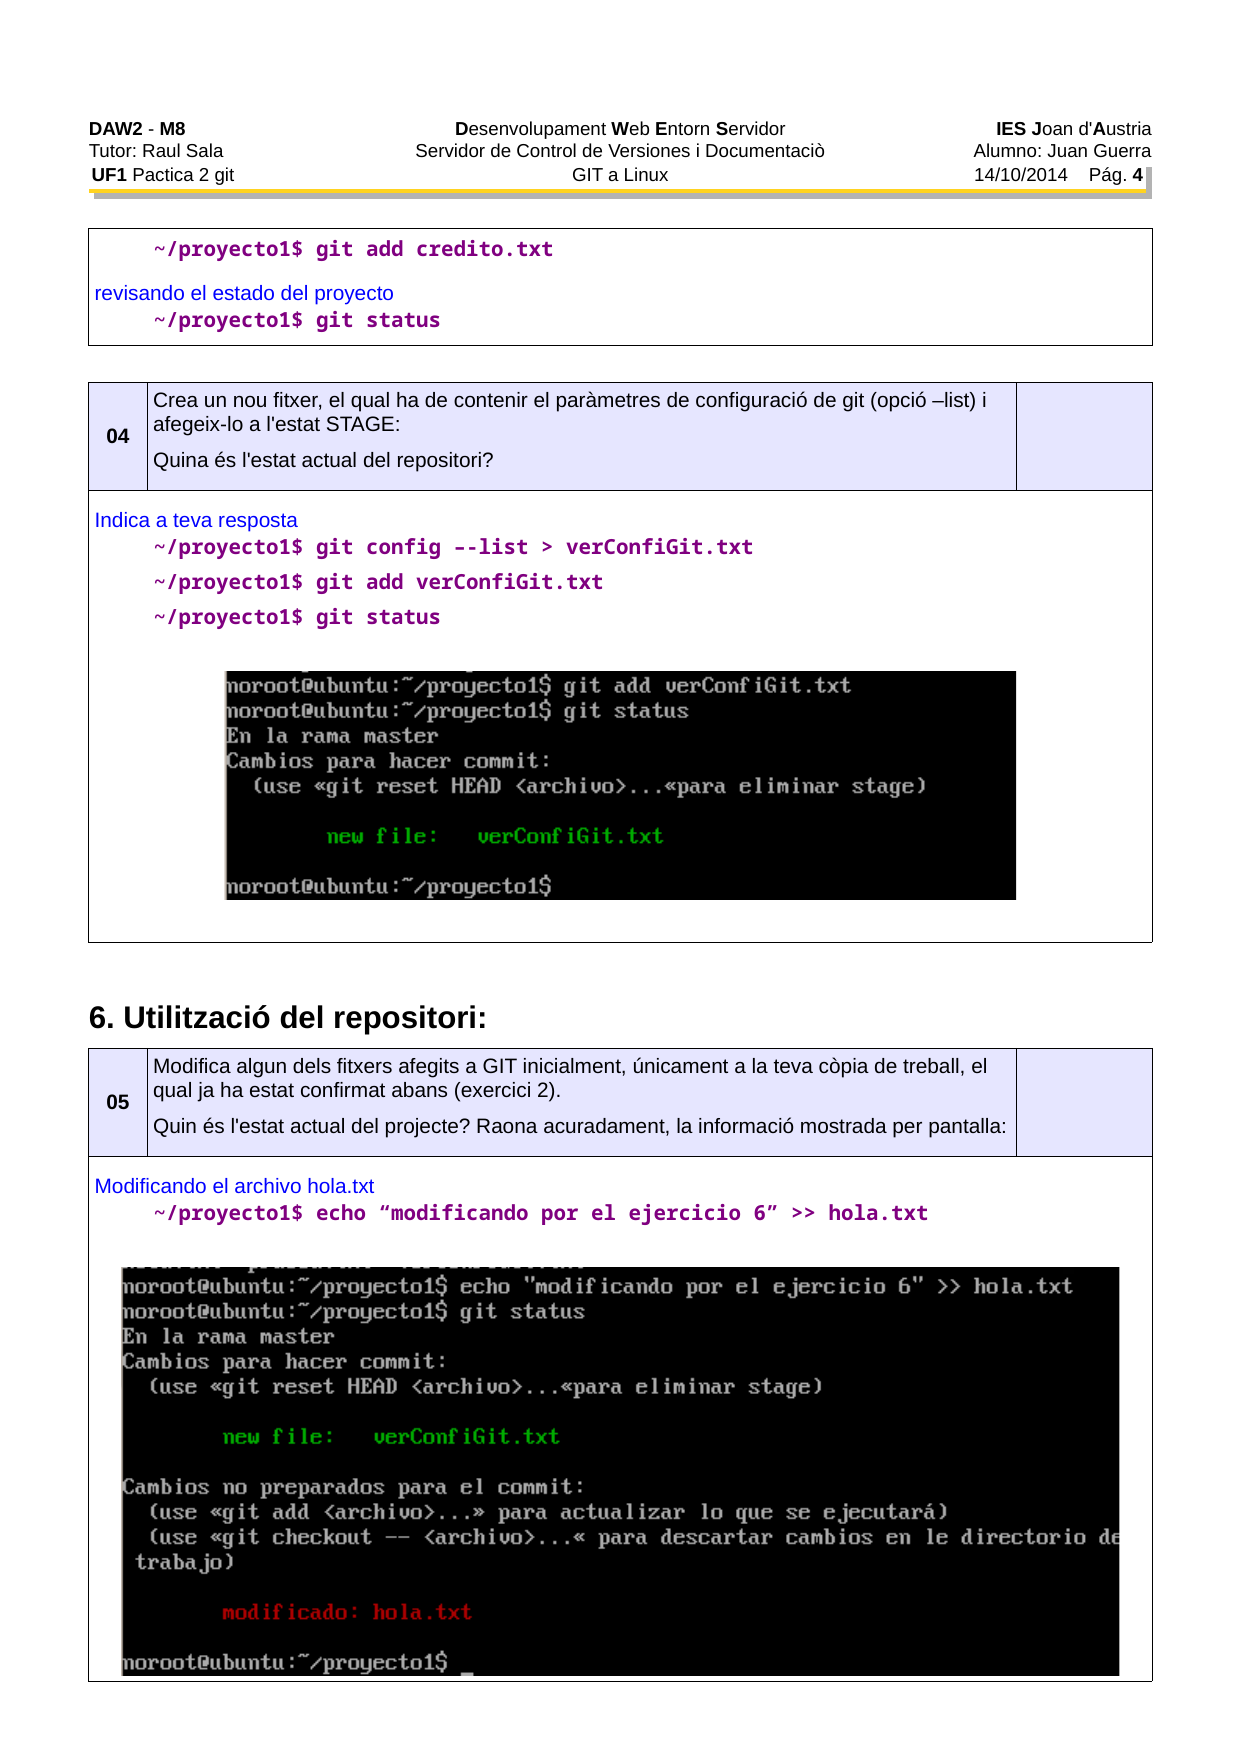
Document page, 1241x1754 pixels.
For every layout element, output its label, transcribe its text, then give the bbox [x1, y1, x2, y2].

table_cell Modificando el archivo hola.txt ~/proyecto1$ echo “modificando por el ejercicio 6” >> hola.txt [89, 1157, 1152, 1681]
table_header Modifica algun dels fitxers afegits a GIT inicialment, únicament a la teva còpia de treball, el qual ja ha estat confirmat abans (exercici 2). Quin és l'estat actual del projecte? Raona acuradament, la informació mostrada per pantalla: [148, 1049, 1016, 1156]
table_header [1017, 383, 1152, 490]
subtitle 6. Utilització del repositori: [88, 999, 1152, 1035]
table_cell ~/proyecto1$ git add credito.txt revisando el estado del proyecto ~/proyecto1$ git status [89, 229, 1152, 345]
table_header [1017, 1049, 1152, 1156]
table_header 04 [89, 383, 147, 490]
table_header Crea un nou fitxer, el qual ha de contenir el paràmetres de configuració de git (opció –list) i afegeix-lo a l'estat STAGE: Quina és l'estat actual del repositori? [148, 383, 1016, 490]
table_header 05 [89, 1049, 147, 1156]
picture [224, 671, 1017, 900]
table_cell Indica a teva resposta ~/proyecto1$ git config –-list > verConfiGit.txt ~/proyecto1$ git add verConfiGit.txt ~/proyecto1$ git status [89, 491, 1152, 942]
picture [121, 1267, 1120, 1676]
